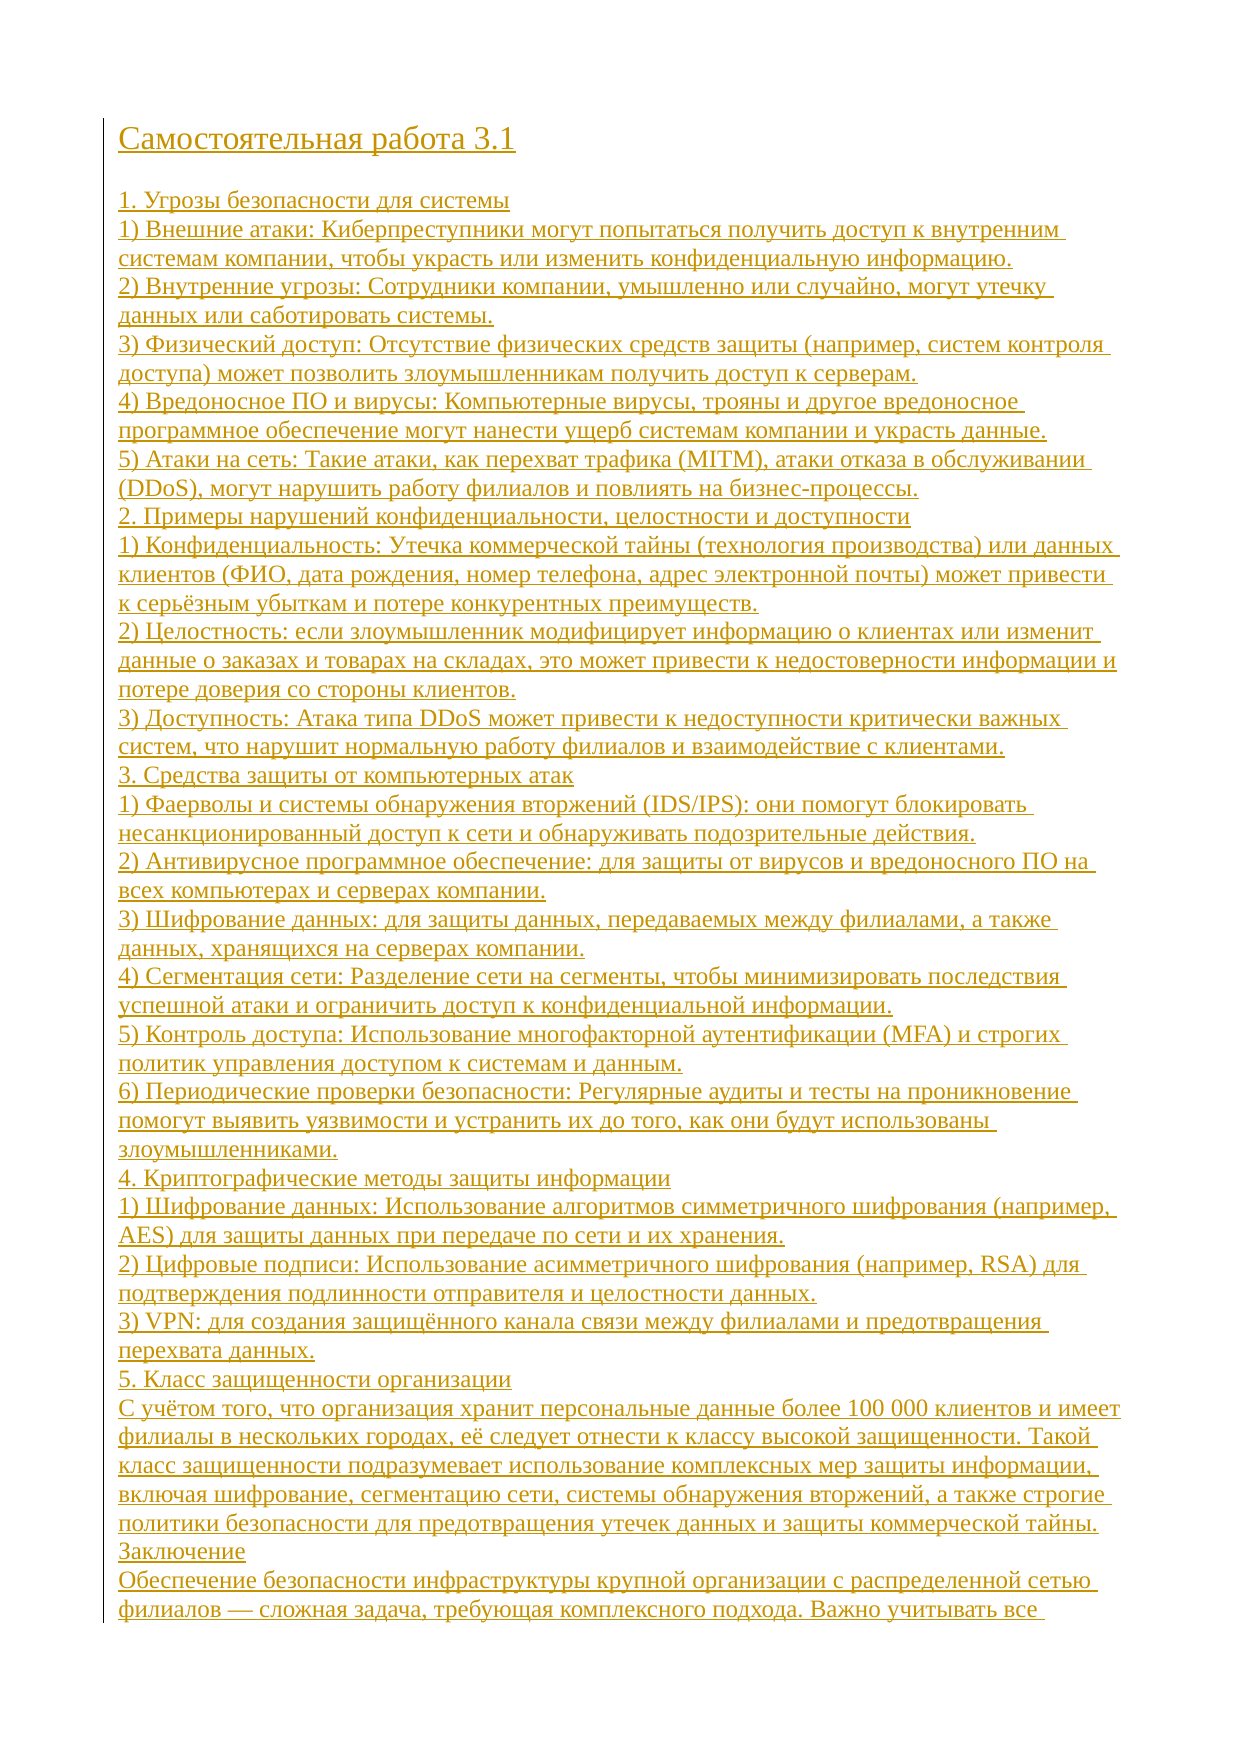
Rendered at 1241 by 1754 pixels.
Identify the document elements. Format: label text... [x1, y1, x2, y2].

text 5) Контроль доступа: Использование многофакторной аутентификации (MFA) и строгих политик управления доступом к системам и данным. [118, 1019, 1122, 1076]
text 5. Класс защищенности организации [118, 1364, 1122, 1393]
text 3) Физический доступ: Отсутствие физических средств защиты (например, систем контроля доступа) может позволить злоумышленникам получить доступ к серверам. [118, 329, 1122, 386]
text 2. Примеры нарушений конфиденциальности, целостности и доступности [118, 501, 1122, 530]
text 6) Периодические проверки безопасности: Регулярные аудиты и тесты на проникновение помогут выявить уязвимости и устранить их до того, как они будут использованы злоумышленниками. [118, 1076, 1122, 1163]
text 4) Сегментация сети: Разделение сети на сегменты, чтобы минимизировать последствия успешной атаки и ограничить доступ к конфиденциальной информации. [118, 961, 1122, 1019]
text 3) VPN: для создания защищённого канала связи между филиалами и предотвращения перехвата данных. [118, 1306, 1122, 1364]
text 2) Внутренние угрозы: Сотрудники компании, умышленно или случайно, могут утечку данных или саботировать системы. [118, 271, 1122, 329]
subtitle Самостоятельная работа 3.1 [118, 118, 1122, 156]
text 1) Шифрование данных: Использование алгоритмов симметричного шифрования (например, AES) для защиты данных при передаче по сети и их хранения. [118, 1191, 1122, 1249]
text 2) Целостность: если злоумышленник модифицирует информацию о клиентах или изменит данные о заказах и товарах на складах, это может привести к недостоверности информации и потере доверия со стороны клиентов. [118, 616, 1122, 703]
text 5) Атаки на сеть: Такие атаки, как перехват трафика (MITM), атаки отказа в обслуживании (DDoS), могут нарушить работу филиалов и повлиять на бизнес-процессы. [118, 444, 1122, 501]
text Обеспечение безопасности инфраструктуры крупной организации с распределенной сетью филиалов — сложная задача, требующая комплексного подхода. Важно учитывать все [118, 1565, 1122, 1623]
text 4. Криптографические методы защиты информации [118, 1163, 1122, 1191]
text 3) Шифрование данных: для защиты данных, передаваемых между филиалами, а также данных, хранящихся на серверах компании. [118, 904, 1122, 961]
text 3. Средства защиты от компьютерных атак [118, 760, 1122, 789]
text 4) Вредоносное ПО и вирусы: Компьютерные вирусы, трояны и другое вредоносное программное обеспечение могут нанести ущерб системам компании и украсть данные. [118, 386, 1122, 444]
text 1) Конфиденциальность: Утечка коммерческой тайны (технология производства) или данных клиентов (ФИО, дата рождения, номер телефона, адрес электронной почты) может привести к серьёзным убыткам и потере конкурентных преимуществ. [118, 530, 1122, 616]
text С учётом того, что организация хранит персональные данные более 100 000 клиентов и имеет филиалы в нескольких городах, её следует отнести к классу высокой защищенности. Такой класс защищенности подразумевает использование комплексных мер защиты информации, включая шифрование, сегментацию сети, системы обнаружения вторжений, а также строгие политики безопасности для предотвращения утечек данных и защиты коммерческой тайны. [118, 1393, 1122, 1536]
text 1. Угрозы безопасности для системы [118, 185, 1122, 214]
text 3) Доступность: Атака типа DDoS может привести к недоступности критически важных систем, что нарушит нормальную работу филиалов и взаимодействие с клиентами. [118, 703, 1122, 760]
text 2) Антивирусное программное обеспечение: для защиты от вирусов и вредоносного ПО на всех компьютерах и серверах компании. [118, 846, 1122, 904]
text 2) Цифровые подписи: Использование асимметричного шифрования (например, RSA) для подтверждения подлинности отправителя и целостности данных. [118, 1249, 1122, 1306]
text 1) Внешние атаки: Киберпреступники могут попытаться получить доступ к внутренним системам компании, чтобы украсть или изменить конфиденциальную информацию. [118, 214, 1122, 271]
text Заключение [118, 1536, 1122, 1565]
text 1) Фаерволы и системы обнаружения вторжений (IDS/IPS): они помогут блокировать несанкционированный доступ к сети и обнаруживать подозрительные действия. [118, 789, 1122, 846]
